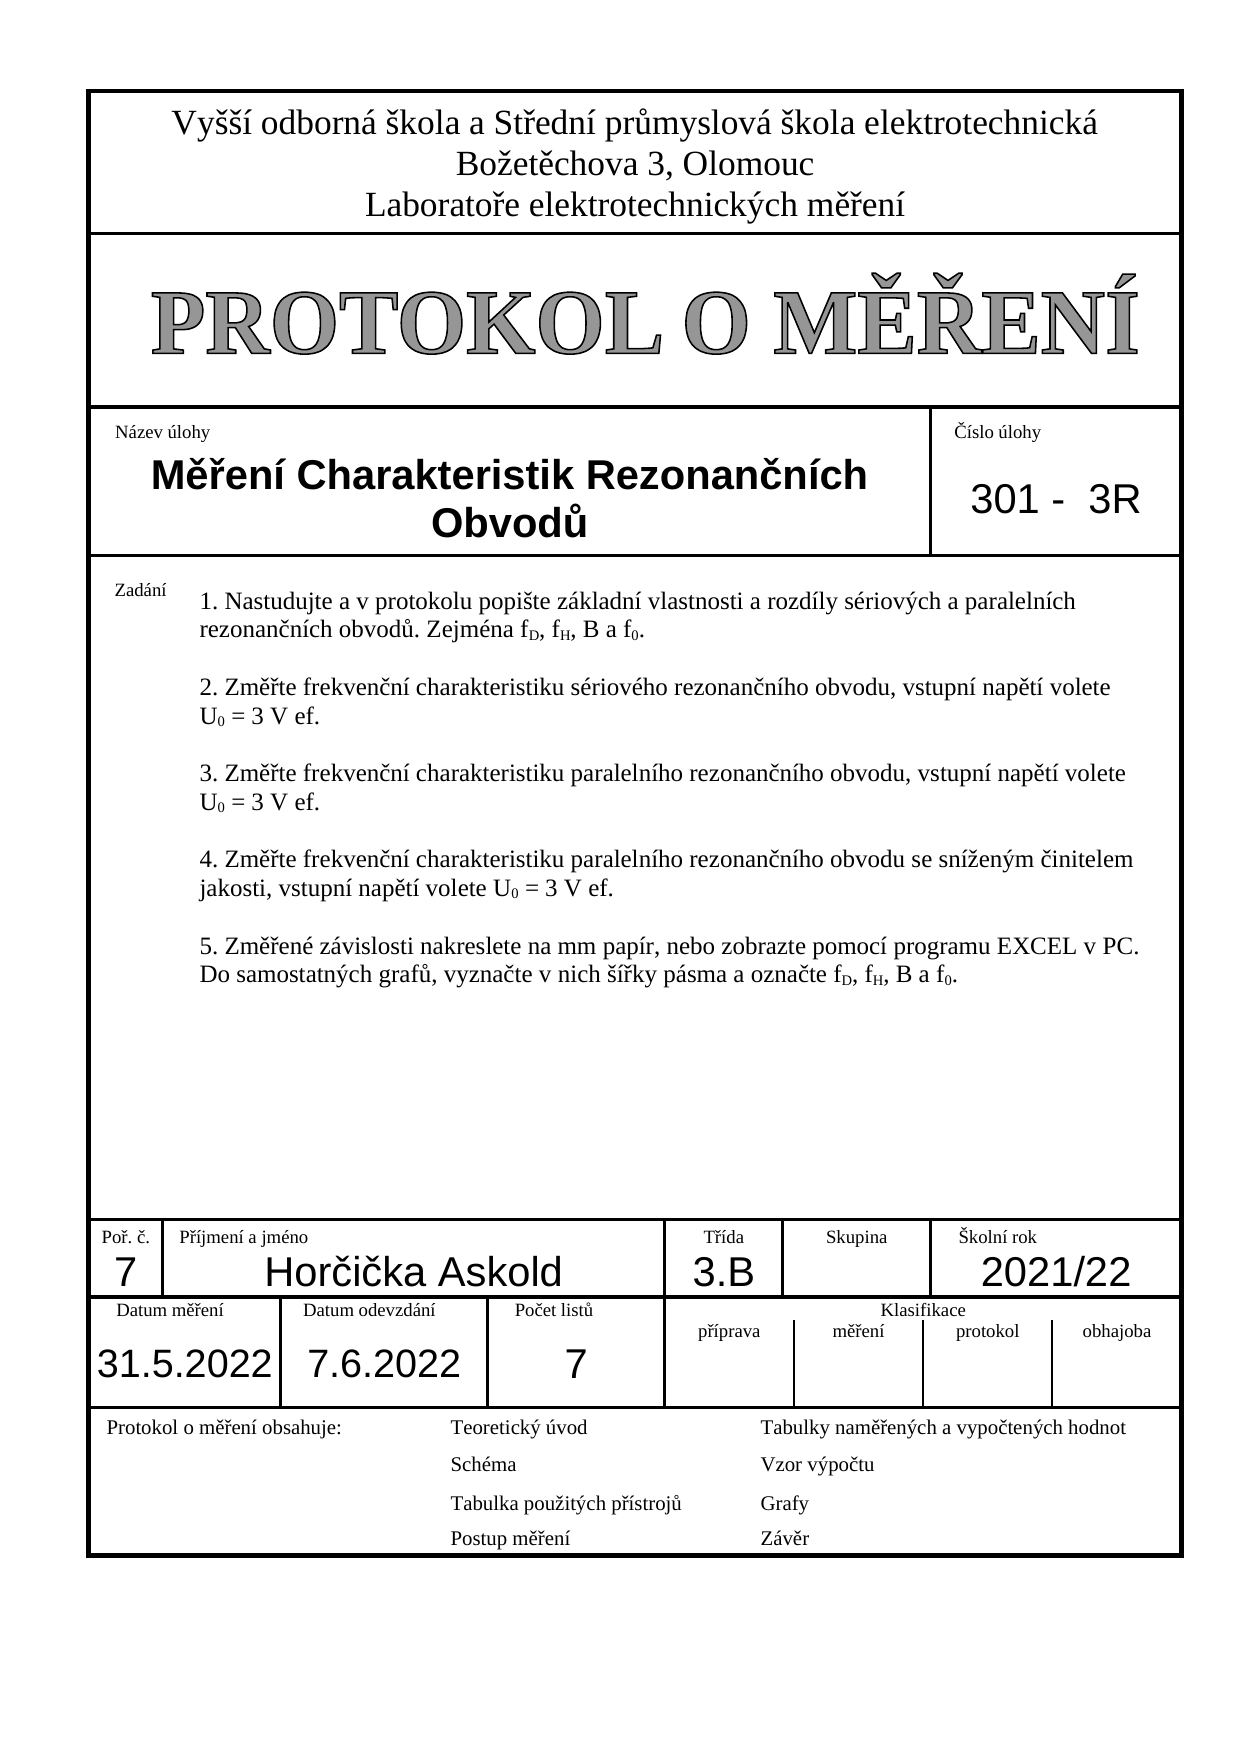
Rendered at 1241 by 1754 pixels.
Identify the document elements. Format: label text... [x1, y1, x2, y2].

table_cell [458, 1299, 486, 1320]
table_cell Tabulka použitých přístrojů [443, 1484, 753, 1522]
table_cell měření [795, 1320, 922, 1406]
table_header Vyšší odborná škola a Střední průmyslová škola elektrotechnická Božetěchova 3, Olomouc Laboratoře elektrotechnických měření [91, 93, 1179, 232]
table_cell obhajoba [1053, 1320, 1179, 1406]
table_cell [1065, 1221, 1179, 1247]
table_cell Skupina [784, 1221, 929, 1247]
table_cell 3.B [666, 1248, 781, 1295]
table_cell 7.6.2022 [282, 1320, 486, 1406]
table_cell Grafy [753, 1484, 1179, 1522]
table_cell Příjmení a jméno [164, 1221, 325, 1247]
table_cell 1. Nastudujte a v protokolu popište základní vlastnosti a rozdíly sériových a paralelních rezonančních obvodů. Zejména fD, fH, B a f0. 2. Změřte frekvenční charakteristiku sériového rezonančního obvodu, vstupní napětí volete U0 = 3 V ef. 3. Změřte frekvenční charakteristiku paralelního rezonančního obvodu, vstupní napětí volete U0 = 3 V ef. 4. Změřte frekvenční charakteristiku paralelního rezonančního obvodu se sníženým činitelem jakosti, vstupní napětí volete U0 = 3 V ef. 5. Změřené závislosti nakreslete na mm papír, nebo zobrazte pomocí programu EXCEL v PC. Do samostatných grafů, vyznačte v nich šířky pásma a označte fD, fH, B a f0. [192, 557, 1179, 1218]
table_cell [620, 1299, 663, 1320]
table_cell Schéma [443, 1445, 753, 1483]
table_cell Klasifikace [666, 1299, 1179, 1320]
table_cell Datum odevzdání [282, 1299, 458, 1320]
table_cell [325, 1221, 663, 1247]
table_cell 7 [91, 1248, 161, 1295]
table_cell 2021/22 [932, 1248, 1179, 1295]
table_cell [251, 1299, 279, 1320]
table_cell [784, 1248, 929, 1295]
table_cell [236, 409, 929, 442]
table_cell Protokol o měření obsahuje: [91, 1409, 443, 1445]
table_cell 301 - 3R [932, 443, 1179, 554]
table_cell Závěr [753, 1522, 1179, 1553]
table_cell příprava [666, 1320, 793, 1406]
table_cell Teoretický úvod [443, 1409, 753, 1445]
table_cell [91, 235, 1179, 405]
table_cell Horčička Askold [164, 1248, 663, 1295]
table_cell Školní rok [932, 1221, 1065, 1247]
table_cell [91, 1445, 443, 1483]
table_cell 31.5.2022 [91, 1320, 279, 1406]
table_cell [91, 1484, 443, 1522]
table_cell Měření Charakteristik Rezonančních Obvodů [91, 443, 929, 554]
table_cell [91, 1522, 443, 1553]
table_cell [1065, 409, 1179, 442]
table_cell Název úlohy [91, 409, 236, 442]
table_cell Zadání [91, 557, 192, 1218]
table_cell Postup měření [443, 1522, 753, 1553]
table_cell Tabulky naměřených a vypočtených hodnot [753, 1409, 1179, 1445]
table_cell protokol [924, 1320, 1051, 1406]
table_cell Poř. č. [91, 1221, 161, 1247]
table_cell Třída [666, 1221, 781, 1247]
table_cell Počet listů [489, 1299, 620, 1320]
table_cell 7 [489, 1320, 663, 1406]
table_cell Vzor výpočtu [753, 1445, 1179, 1483]
table_cell Datum měření [91, 1299, 251, 1320]
table_cell Číslo úlohy [932, 409, 1065, 442]
